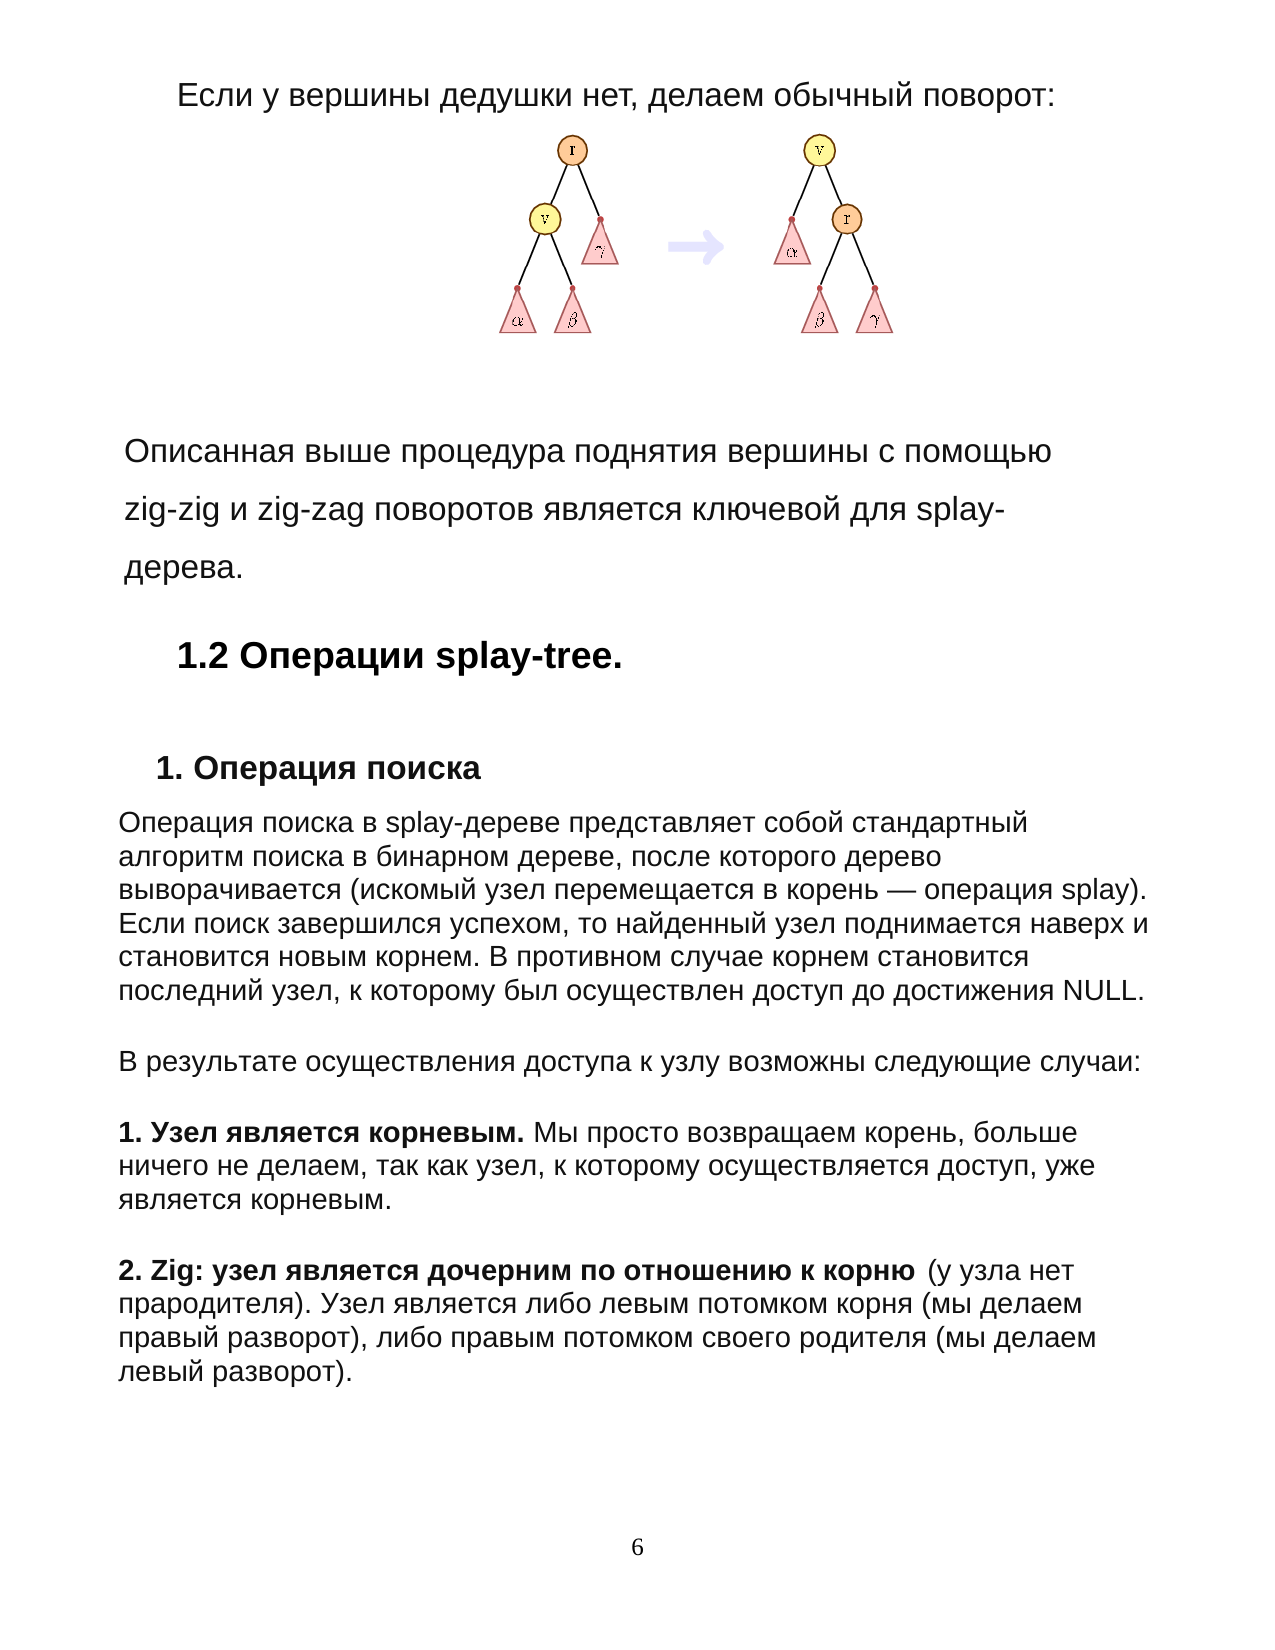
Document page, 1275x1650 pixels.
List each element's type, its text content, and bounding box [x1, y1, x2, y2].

table_header [1065, 400, 1157, 633]
text 1. Узел является корневым. Мы просто возвращаем корень, больше ничего не делаем, так как узел, к которому осуществляется доступ, уже является корневым. [118, 1115, 1157, 1215]
text Операция поиска в splay-дереве представляет собой стандартный алгоритм поиска в бинарном дереве, после которого дерево выворачивается (искомый узел перемещается в корень — операция splay). Если поиск завершился успехом, то найденный узел поднимается наверх и становится новым корнем. В противном случае корнем становится последний узел, к которому был осуществлен доступ до достижения NULL. [118, 805, 1157, 1006]
table_header Описанная выше процедура поднятия вершины с помощью zig-zig и zig-zag поворотов является ключевой для splay-дерева. [118, 400, 1065, 633]
text 2. Zig: узел является дочерним по отношению к корню (у узла нет прародителя). Узел является либо левым потомком корня (мы делаем правый разворот), либо правым потомком своего родителя (мы делаем левый разворот). [118, 1253, 1157, 1387]
text Если у вершины дедушки нет, делаем обычный поворот: [118, 75, 1157, 113]
list Операция поиска [156, 748, 1157, 786]
text В результате осуществления доступа к узлу возможны следующие случаи: [118, 1044, 1157, 1077]
text 1.2 Операции splay-tree. [118, 633, 1157, 676]
